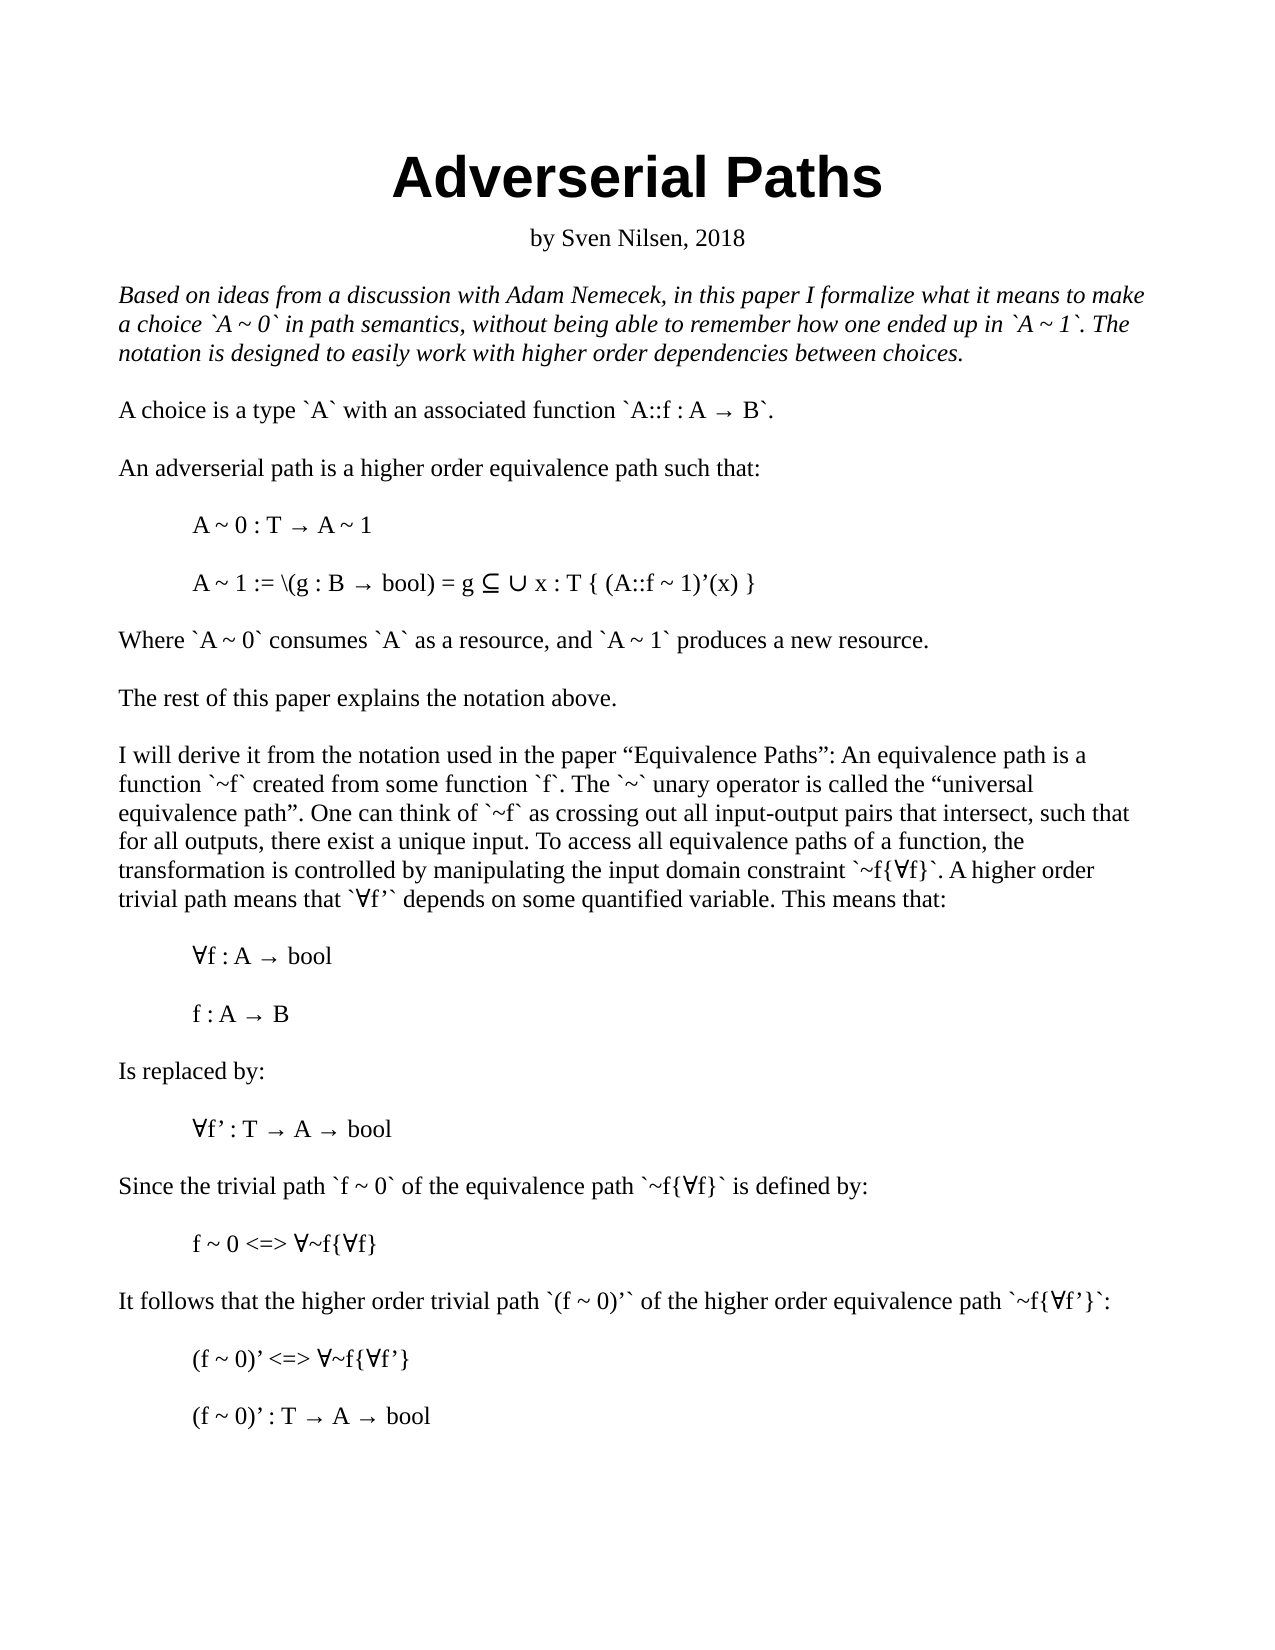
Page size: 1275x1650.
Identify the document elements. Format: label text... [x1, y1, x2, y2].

text I will derive it from the notation used in the paper “Equivalence Paths”: An equivalence path is a function `~f` created from some function `f`. The `~` unary operator is called the “universal equivalence path”. One can think of `~f` as crossing out all input-output pairs that intersect, such that for all outputs, there exist a unique input. To access all equivalence paths of a function, the transformation is controlled by manipulating the input domain constraint `~f{∀f}`. A higher order trivial path means that `∀f’` depends on some quantified variable. This means that: [118, 740, 1157, 913]
text (f ~ 0)’ : T → A → bool [118, 1401, 1157, 1430]
text It follows that the higher order trivial path `(f ~ 0)’` of the higher order equivalence path `~f{∀f’}`: [118, 1286, 1157, 1315]
text An adverserial path is a higher order equivalence path such that: [118, 453, 1157, 481]
text A ~ 0 : T → A ~ 1 [118, 510, 1157, 539]
title Adverserial Paths [118, 143, 1157, 210]
text by Sven Nilsen, 2018 [118, 223, 1157, 251]
text f : A → B [118, 999, 1157, 1028]
text Since the trivial path `f ~ 0` of the equivalence path `~f{∀f}` is defined by: [118, 1171, 1157, 1200]
text f ~ 0 <=> ∀~f{∀f} [118, 1229, 1157, 1258]
text ∀f : A → bool [118, 941, 1157, 970]
text A choice is a type `A` with an associated function `A::f : A → B`. [118, 395, 1157, 424]
text (f ~ 0)’ <=> ∀~f{∀f’} [118, 1344, 1157, 1373]
text Is replaced by: [118, 1056, 1157, 1085]
text Based on ideas from a discussion with Adam Nemecek, in this paper I formalize what it means to make a choice `A ~ 0` in path semantics, without being able to remember how one ended up in `A ~ 1`. The notation is designed to easily work with higher order dependencies between choices. [118, 280, 1157, 366]
text ∀f’ : T → A → bool [118, 1114, 1157, 1143]
text Where `A ~ 0` consumes `A` as a resource, and `A ~ 1` produces a new resource. [118, 625, 1157, 654]
text The rest of this paper explains the notation above. [118, 683, 1157, 711]
text A ~ 1 := \(g : B → bool) = g ⊆ ∪ x : T { (A::f ~ 1)’(x) } [118, 568, 1157, 596]
